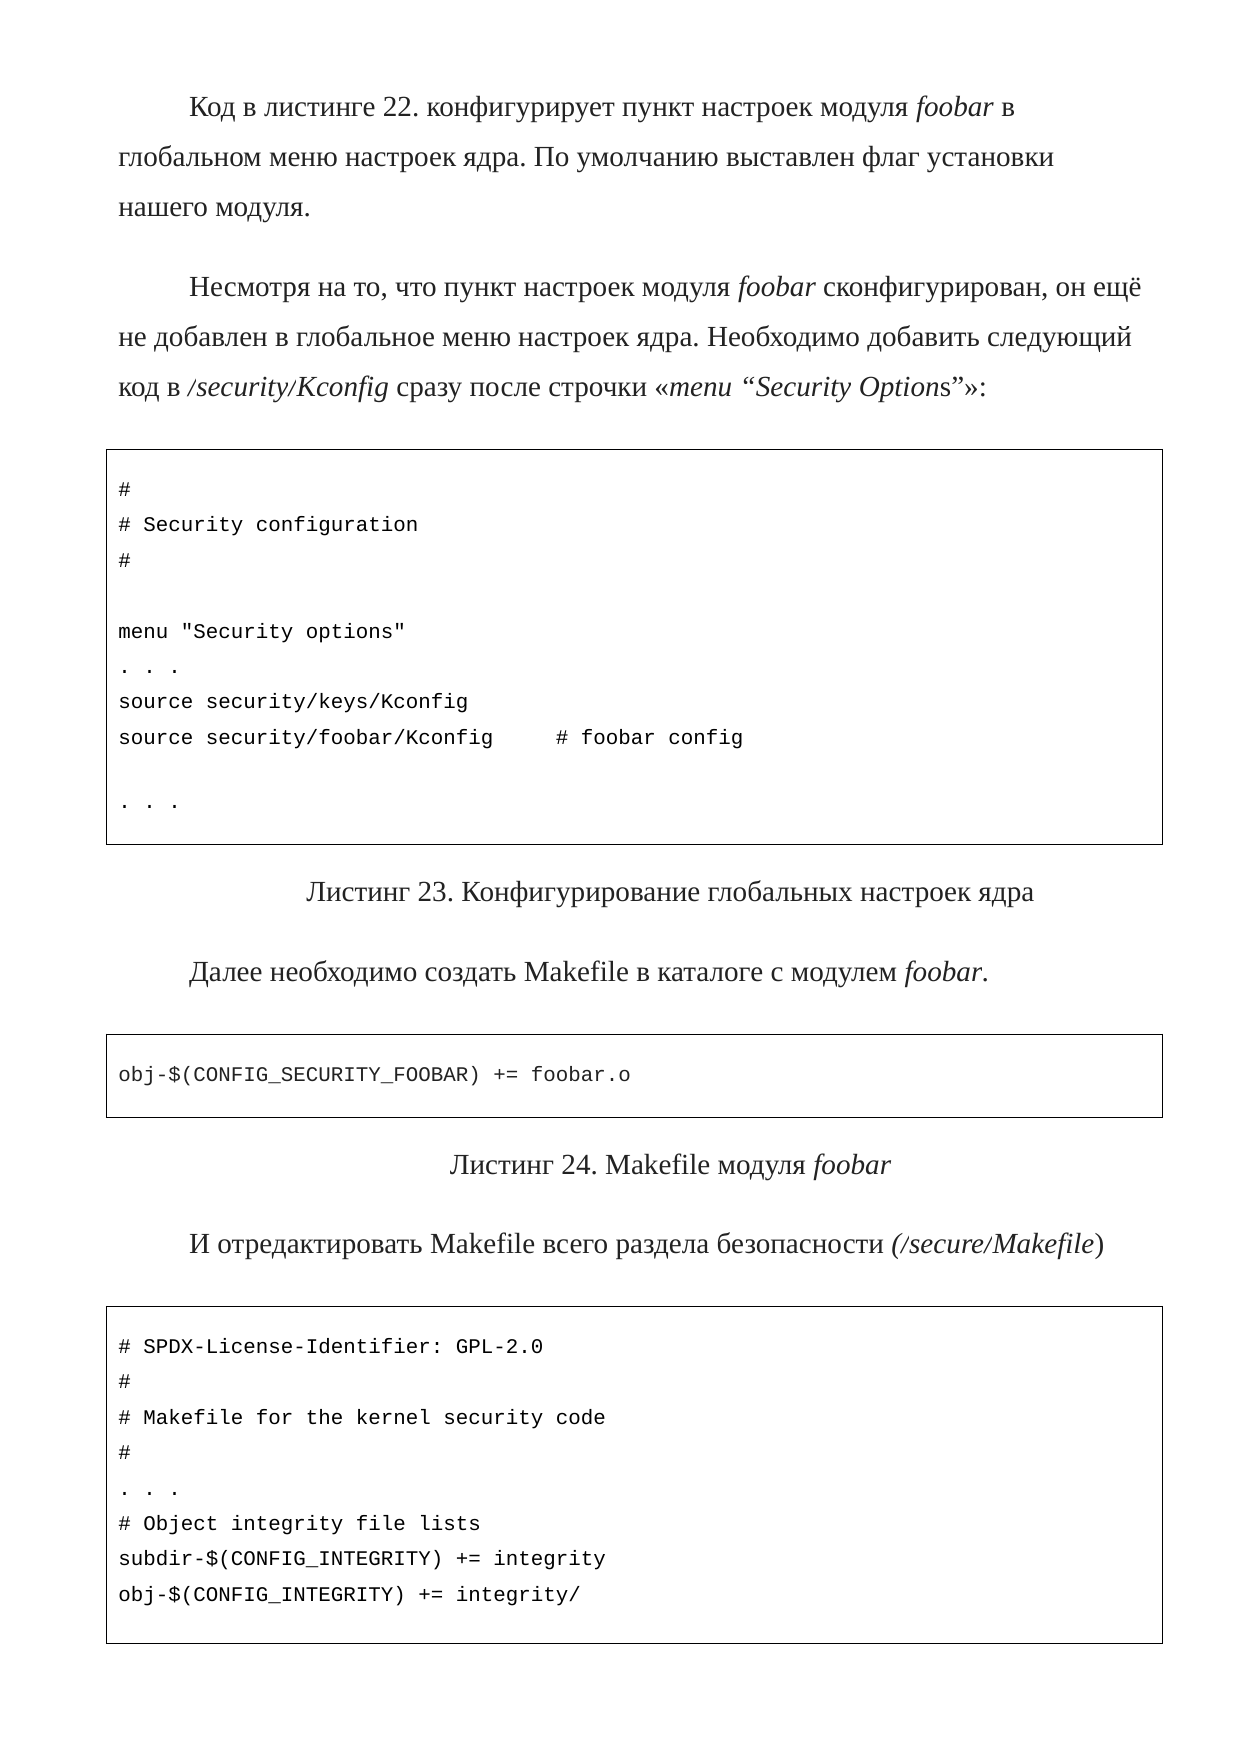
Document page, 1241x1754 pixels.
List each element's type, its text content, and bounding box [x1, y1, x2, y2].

text Листинг 24. Makefile модуля foobar [118, 1147, 1152, 1180]
table_header # SPDX-License-Identifier: GPL-2.0 # # Makefile for the kernel security code # . . . # Object integrity file lists subdir-$(CONFIG_INTEGRITY) += integrity obj-$(CONFIG_INTEGRITY) += integrity/ [107, 1307, 1162, 1643]
text Далее необходимо создать Makefile в каталоге с модулем foobar. [118, 954, 1152, 988]
text Несмотря на то, что пункт настроек модуля foobar сконфигурирован, он ещё не добавлен в глобальное меню настроек ядра. Необходимо добавить следующий код в /security/Kconfig сразу после строчки «menu “Security Options”»: [118, 269, 1152, 403]
text И отредактировать Makefile всего раздела безопасности (/secure/Makefile) [118, 1226, 1152, 1260]
table_header # # Security configuration # menu "Security options" . . . source security/keys/Kconfig source security/foobar/Kconfig # foobar config . . . [107, 450, 1162, 844]
text Код в листинге 22. конфигурирует пункт настроек модуля foobar в глобальном меню настроек ядра. По умолчанию выставлен флаг установки нашего модуля. [118, 89, 1152, 223]
text Листинг 23. Конфигурирование глобальных настроек ядра [118, 874, 1152, 908]
table_header obj-$(CONFIG_SECURITY_FOOBAR) += foobar.o [107, 1035, 1162, 1117]
